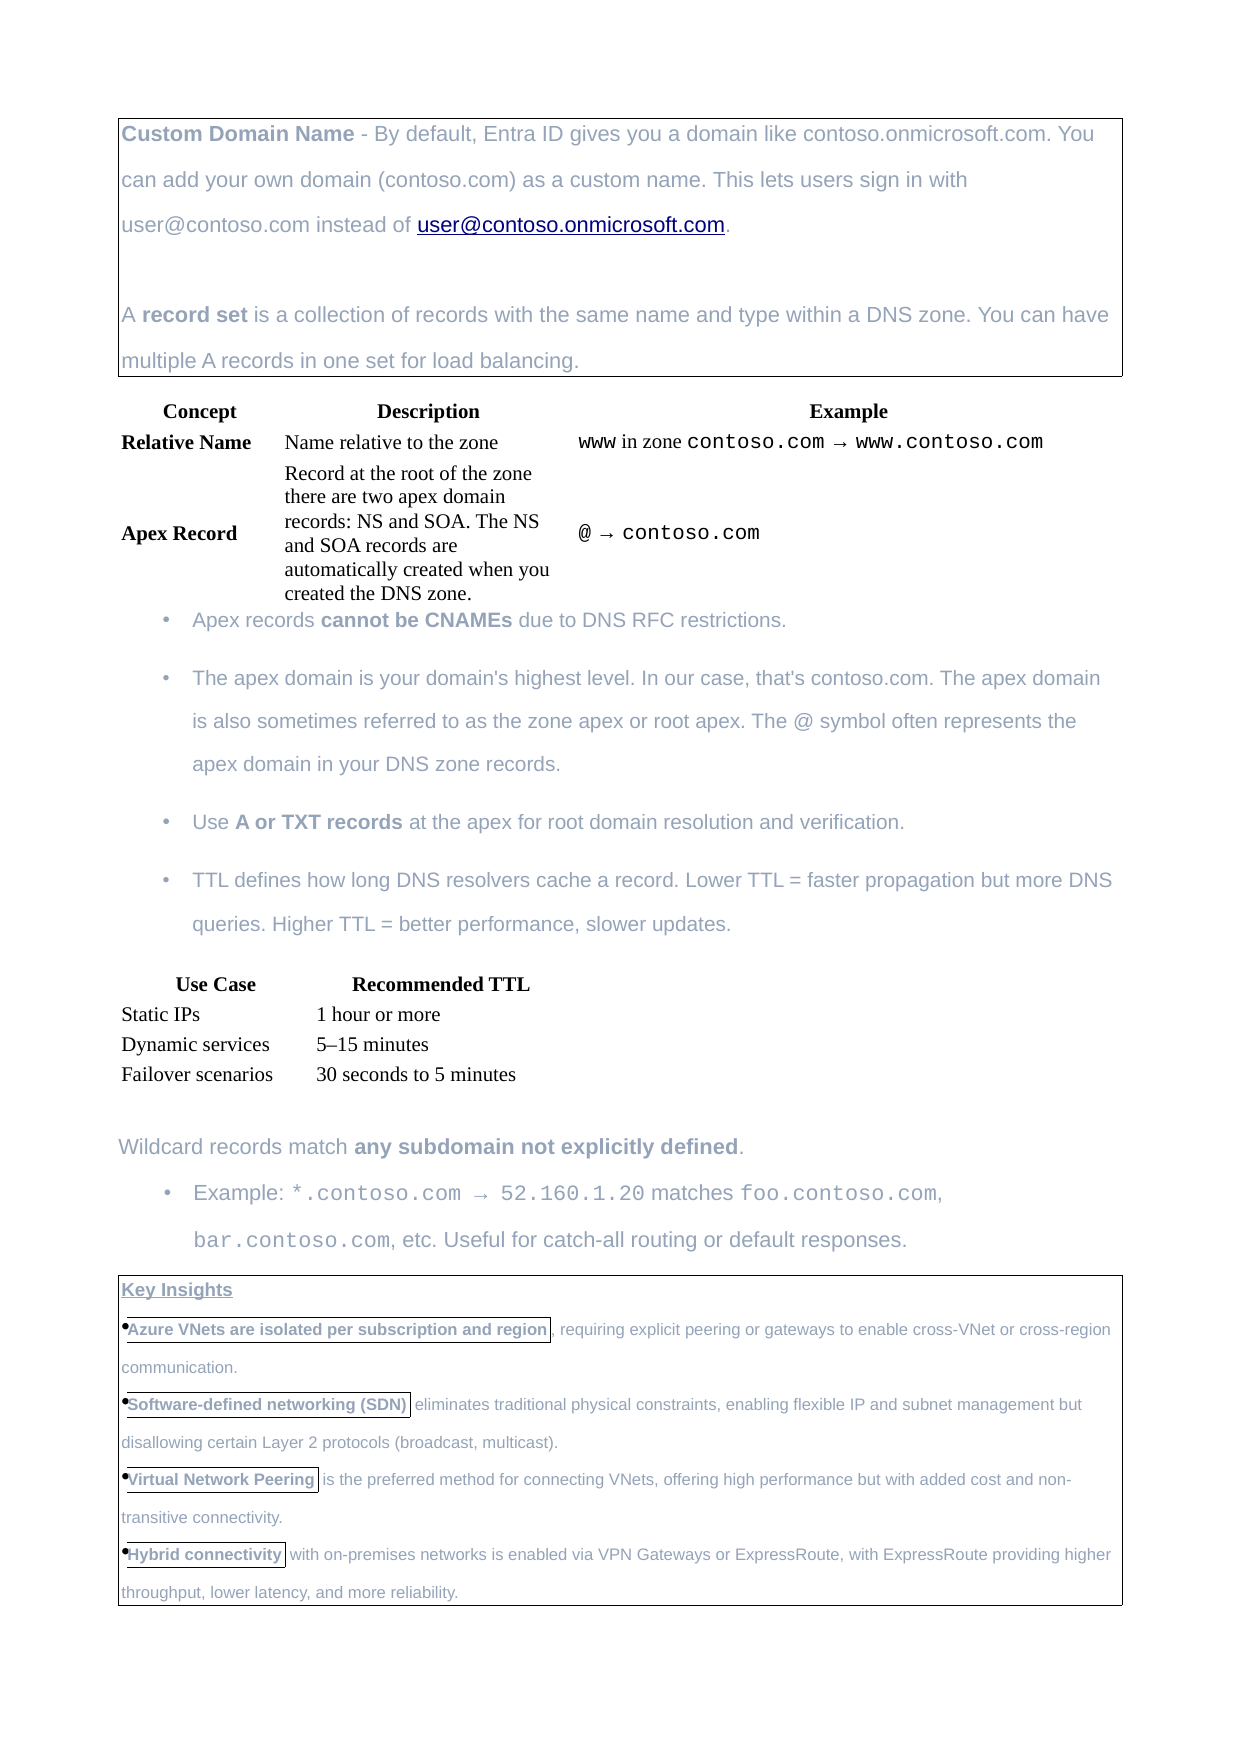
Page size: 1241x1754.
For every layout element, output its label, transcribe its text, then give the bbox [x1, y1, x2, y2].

table_cell 1 hour or more [313, 999, 569, 1029]
list Virtual Network Peering is the preferred method for connecting VNets, offering high performance but with added cost and non-transitive connectivity. [119, 1464, 1122, 1527]
list TTL defines how long DNS resolvers cache a record. Lower TTL = faster propagation but more DNS queries. Higher TTL = better performance, slower updates. [162, 868, 1122, 935]
table_cell 5–15 minutes [313, 1029, 569, 1059]
table_cell Failover scenarios [118, 1059, 313, 1089]
text A record set is a collection of records with the same name and type within a DNS zone. You can have multiple A records in one set for load balancing. [119, 299, 1122, 376]
list Hybrid connectivity with on-premises networks is enabled via VPN Gateways or ExpressRoute, with ExpressRoute providing higher throughput, lower latency, and more reliability. [119, 1539, 1122, 1605]
table_cell www in zone contoso.com → www.contoso.com [575, 426, 1122, 457]
list Apex records cannot be CNAMEs due to DNS RFC restrictions. [162, 608, 1122, 632]
table_cell Record at the root of the zone there are two apex domain records: NS and SOA. The NS and SOA records are automatically created when you created the DNS zone. [281, 458, 575, 608]
table_cell Relative Name [118, 426, 281, 457]
text Wildcard records match any subdomain not explicitly defined. [118, 1089, 1122, 1159]
table_cell Name relative to the zone [281, 426, 575, 457]
list Azure VNets are isolated per subscription and region, requiring explicit peering or gateways to enable cross-VNet or cross-region communication. [119, 1314, 1122, 1377]
table_cell Static IPs [118, 999, 313, 1029]
table_cell @ → contoso.com [575, 458, 1122, 608]
table_header Recommended TTL [313, 969, 569, 999]
text Custom Domain Name - By default, Entra ID gives you a domain like contoso.onmicrosoft.com. You can add your own domain (contoso.com) as a custom name. This lets users sign in with user@contoso.com instead of user@contoso.onmicrosoft.com. [119, 119, 1122, 282]
list Use A or TXT records at the apex for root domain resolution and verification. [162, 810, 1122, 834]
table_header Concept [118, 396, 281, 426]
table_header Example [575, 396, 1122, 426]
table_header Description [281, 396, 575, 426]
table_header Use Case [118, 969, 313, 999]
table_cell Dynamic services [118, 1029, 313, 1059]
subtitle Key Insights [119, 1276, 1122, 1300]
list Example: *.contoso.com → 52.160.1.20 matches foo.contoso.com, bar.contoso.com, etc. Useful for catch-all routing or default responses. [164, 1179, 1122, 1254]
list Software-defined networking (SDN) eliminates traditional physical constraints, enabling flexible IP and subnet management but disallowing certain Layer 2 protocols (broadcast, multicast). [119, 1389, 1122, 1452]
table_cell 30 seconds to 5 minutes [313, 1059, 569, 1089]
table_cell Apex Record [118, 458, 281, 608]
list The apex domain is your domain's highest level. In our case, that's contoso.com. The apex domain is also sometimes referred to as the zone apex or root apex. The @ symbol often represents the apex domain in your DNS zone records. [162, 666, 1122, 776]
